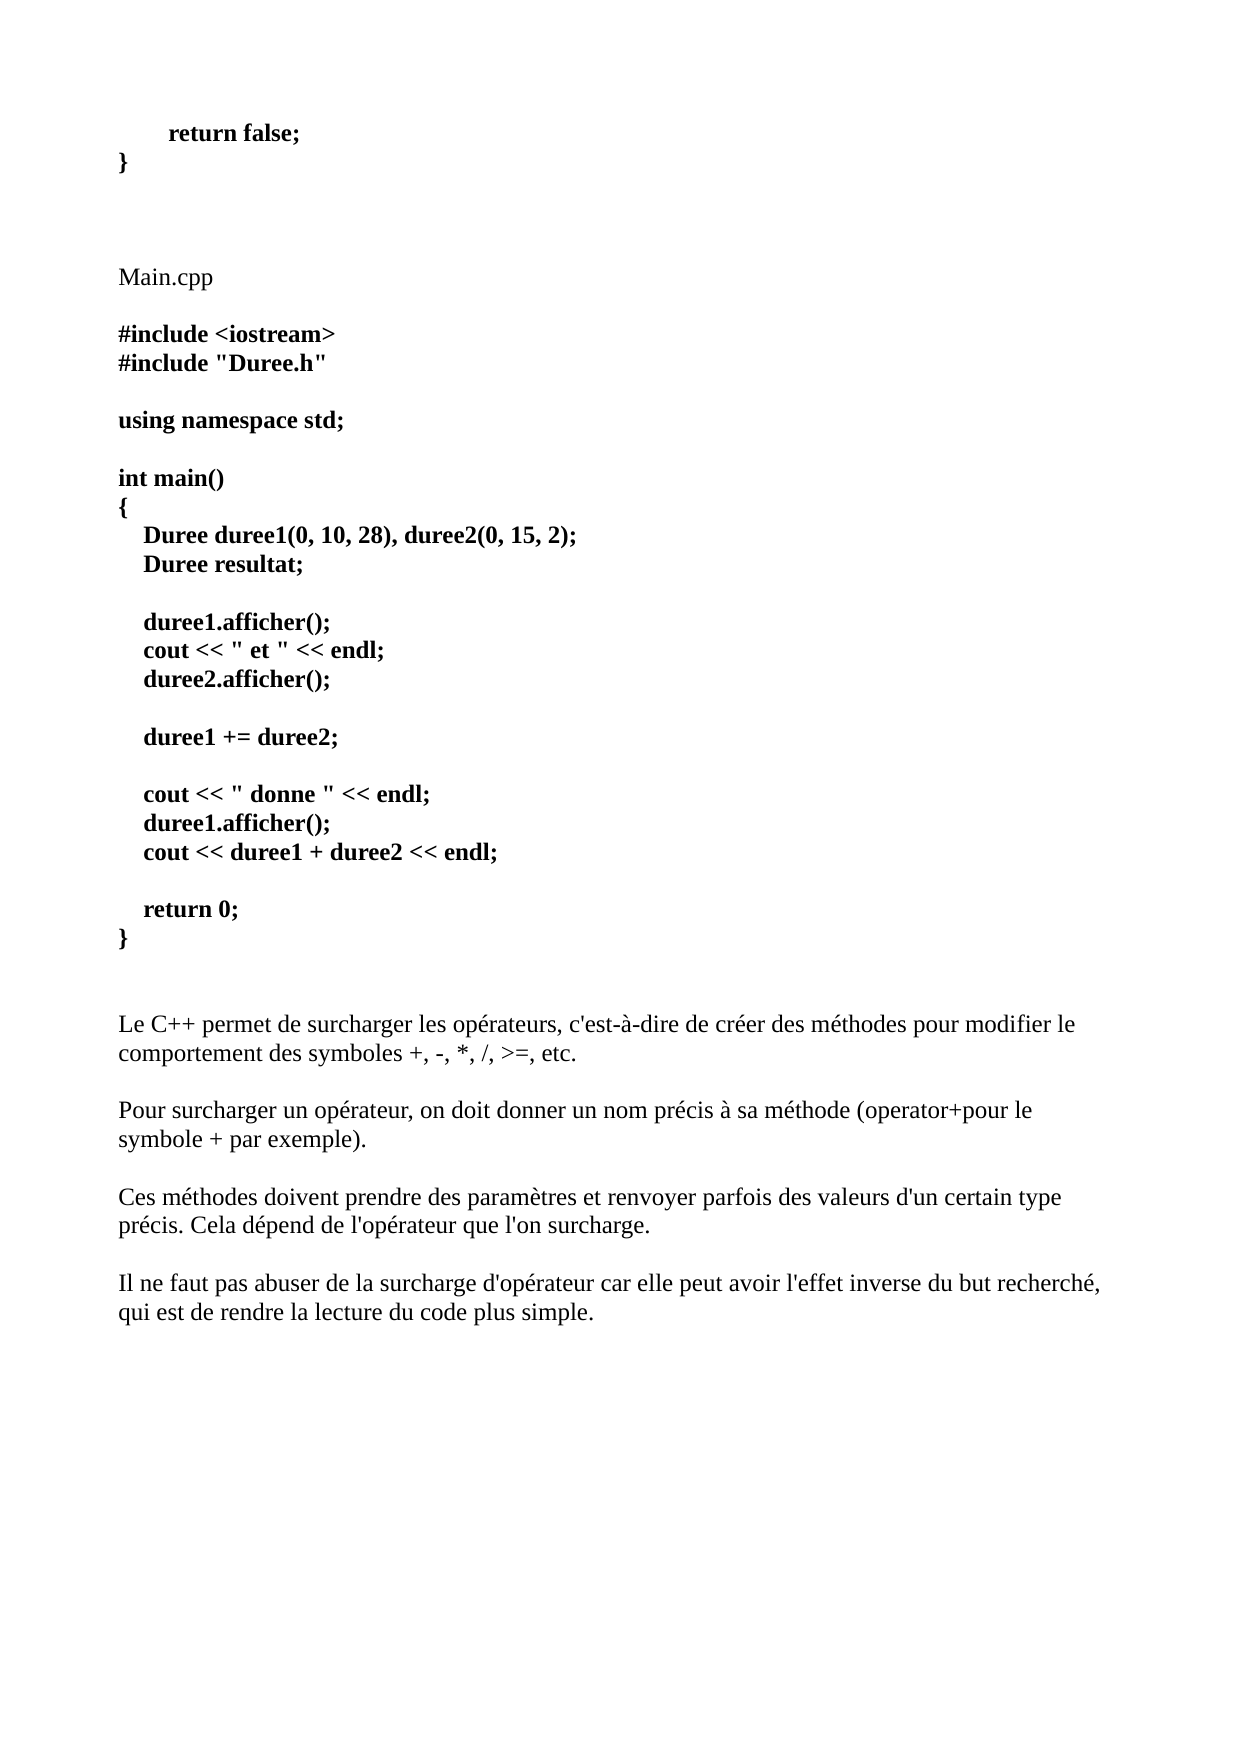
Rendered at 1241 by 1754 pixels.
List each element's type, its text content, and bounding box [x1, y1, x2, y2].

text using namespace std; [118, 406, 1122, 434]
text return false; [118, 118, 1122, 147]
text cout << " donne " << endl; [118, 779, 1122, 808]
text duree1 += duree2; [118, 722, 1122, 751]
text Ces méthodes doivent prendre des paramètres et renvoyer parfois des valeurs d'un certain type précis. Cela dépend de l'opérateur que l'on surcharge. [118, 1182, 1122, 1239]
text } [118, 923, 1122, 952]
text return 0; [118, 894, 1122, 923]
text duree2.afficher(); [118, 664, 1122, 693]
text { [118, 492, 1122, 521]
text Pour surcharger un opérateur, on doit donner un nom précis à sa méthode (operator+pour le symbole + par exemple). [118, 1096, 1122, 1153]
text duree1.afficher(); [118, 607, 1122, 636]
text cout << " et " << endl; [118, 636, 1122, 664]
text int main() [118, 463, 1122, 492]
text Main.cpp [118, 262, 1122, 291]
text Duree resultat; [118, 549, 1122, 578]
text cout << duree1 + duree2 << endl; [118, 837, 1122, 866]
text Duree duree1(0, 10, 28), duree2(0, 15, 2); [118, 521, 1122, 549]
text } [118, 147, 1122, 176]
text #include <iostream> [118, 319, 1122, 348]
text Le C++ permet de surcharger les opérateurs, c'est-à-dire de créer des méthodes pour modifier le comportement des symboles +, -, *, /, >=, etc. [118, 1009, 1122, 1067]
text Il ne faut pas abuser de la surcharge d'opérateur car elle peut avoir l'effet inverse du but recherché, qui est de rendre la lecture du code plus simple. [118, 1268, 1122, 1326]
text duree1.afficher(); [118, 808, 1122, 837]
text #include "Duree.h" [118, 348, 1122, 377]
